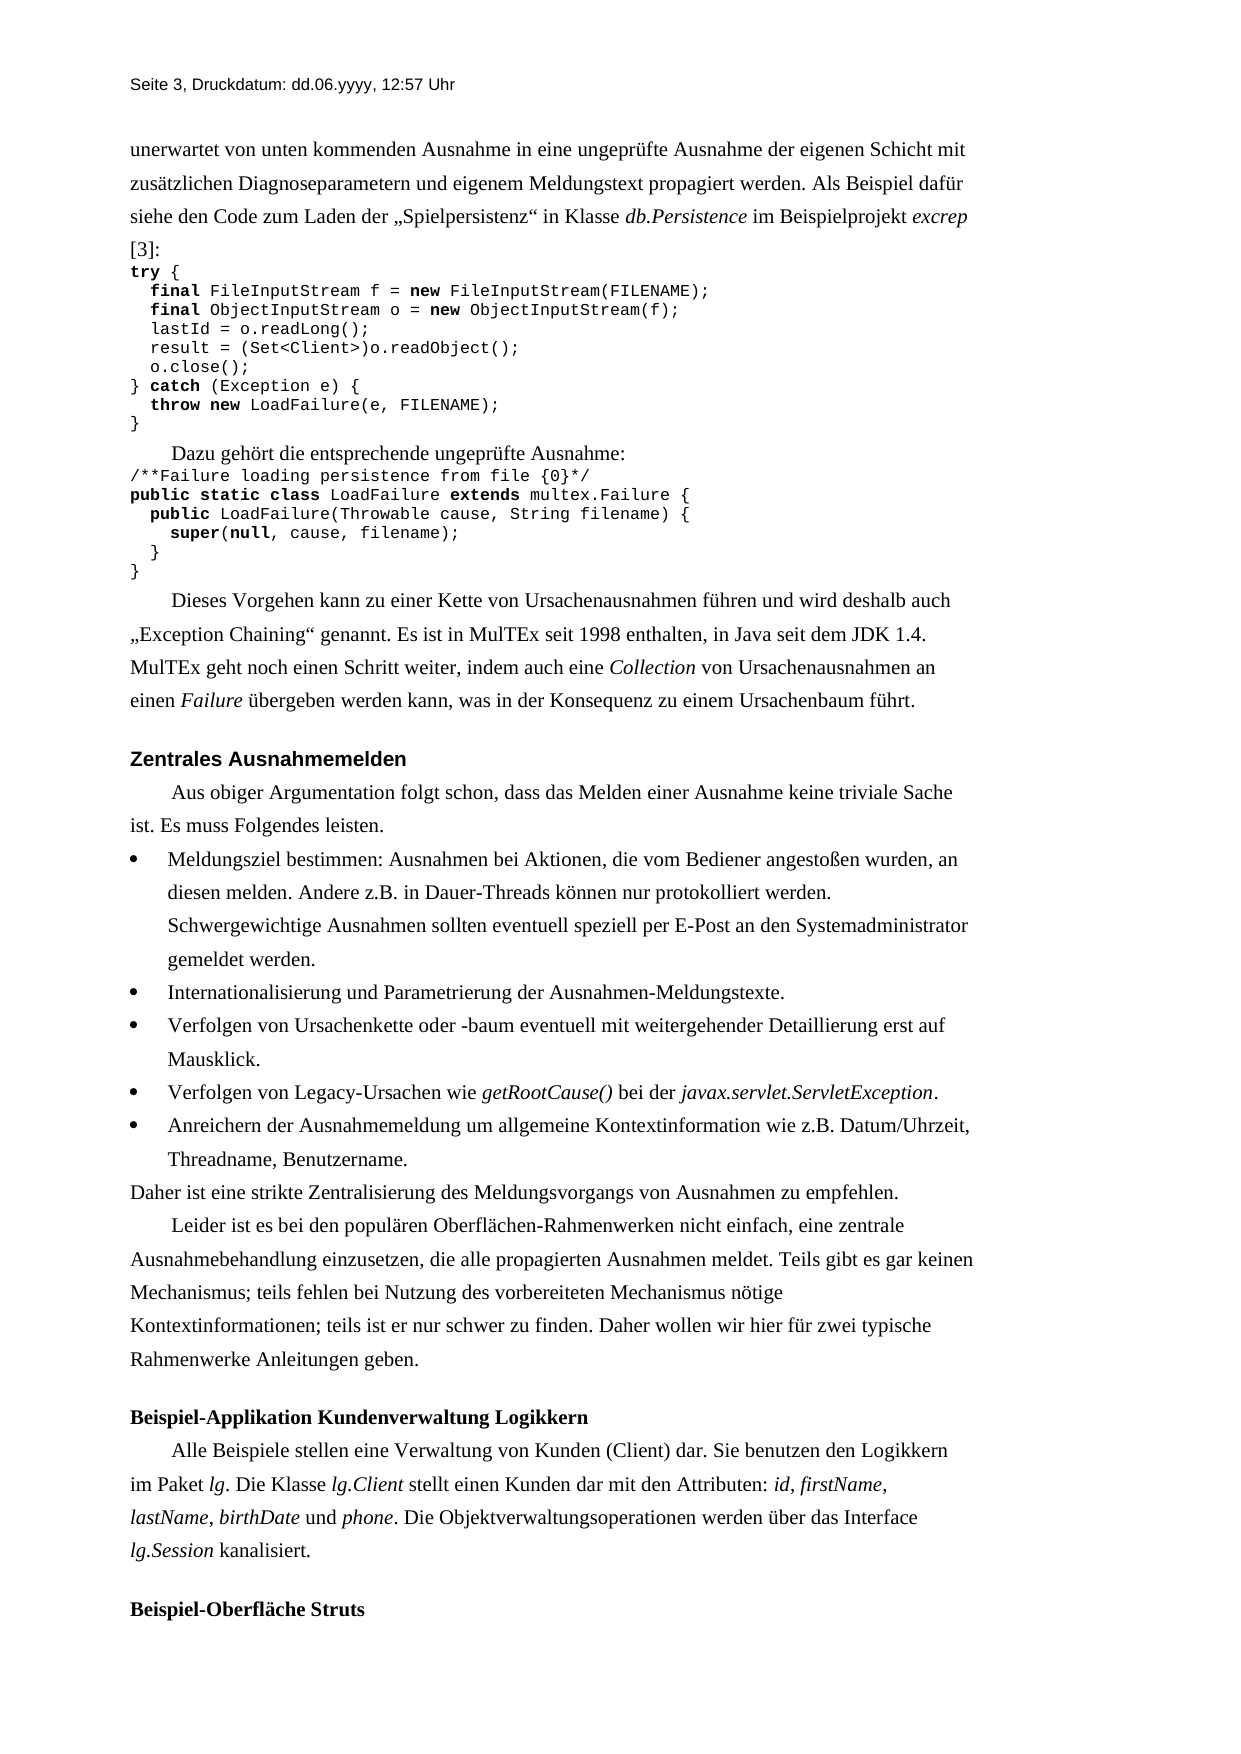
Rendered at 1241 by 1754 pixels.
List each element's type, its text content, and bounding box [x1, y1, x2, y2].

text } [130, 543, 974, 562]
text public static class LoadFailure extends multex.Failure { [130, 486, 974, 505]
text Aus obiger Argumentation folgt schon, dass das Melden einer Ausnahme keine triviale Sache ist. Es muss Folgendes leisten. [130, 773, 974, 839]
text } catch (Exception e) { [130, 377, 974, 396]
text } [130, 562, 974, 581]
text Dazu gehört die entsprechende ungeprüfte Ausnahme: [130, 434, 974, 467]
text Beispiel-Oberfläche Struts [130, 1589, 974, 1623]
text throw new LoadFailure(e, FILENAME); [130, 396, 974, 415]
text Beispiel-Applikation Kundenverwaltung Logikkern [130, 1398, 974, 1431]
text Alle Beispiele stellen eine Verwaltung von Kunden (Client) dar. Sie benutzen den Logikkern im Paket lg. Die Klasse lg.Client stellt einen Kunden dar mit den Attributen: id, firstName, lastName, birthDate und phone. Die Objektverwaltungsoperationen werden über das Interface lg.Session kanalisiert. [130, 1431, 974, 1564]
text super(null, cause, filename); [130, 524, 974, 543]
text try { [130, 263, 974, 282]
text unerwartet von unten kommenden Ausnahme in eine ungeprüfte Ausnahme der eigenen Schicht mit zusätzlichen Diagnoseparametern und eigenem Meldungstext propagiert werden. Als Beispiel dafür siehe den Code zum Laden der „Spielpersistenz“ in Klasse db.Persistence im Beispielprojekt excrep [3]: [130, 130, 974, 263]
text public LoadFailure(Throwable cause, String filename) { [130, 505, 974, 524]
list Anreichern der Ausnahmemeldung um allgemeine Kontextinformation wie z.B. Datum/Uhrzeit, Threadname, Benutzername. [130, 1106, 974, 1173]
text /**Failure loading persistence from file {0}*/ [130, 467, 974, 486]
list Verfolgen von Ursachenkette oder -baum eventuell mit weitergehender Detaillierung erst auf Mausklick. [130, 1006, 974, 1073]
text final ObjectInputStream o = new ObjectInputStream(f); [130, 301, 974, 320]
text Leider ist es bei den populären Oberflächen-Rahmenwerken nicht einfach, eine zentrale Ausnahmebehandlung einzusetzen, die alle propagierten Ausnahmen meldet. Teils gibt es gar keinen Mechanismus; teils fehlen bei Nutzung des vorbereiteten Mechanismus nötige Kontextinformationen; teils ist er nur schwer zu finden. Daher wollen wir hier für zwei typische Rahmenwerke Anleitungen geben. [130, 1206, 974, 1373]
text lastId = o.readLong(); [130, 320, 974, 339]
list Verfolgen von Legacy-Ursachen wie getRootCause() bei der javax.servlet.ServletException. [130, 1073, 974, 1106]
text result = (Set<Client>)o.readObject(); [130, 339, 974, 358]
text o.close(); [130, 358, 974, 377]
text final FileInputStream f = new FileInputStream(FILENAME); [130, 282, 974, 301]
text Daher ist eine strikte Zentralisierung des Meldungsvorgangs von Ausnahmen zu empfehlen. [130, 1173, 974, 1206]
text Zentrales Ausnahmemelden [130, 739, 974, 773]
list Meldungsziel bestimmen: Ausnahmen bei Aktionen, die vom Bediener angestoßen wurden, an diesen melden. Andere z.B. in Dauer-Threads können nur protokolliert werden. Schwergewichtige Ausnahmen sollten eventuell speziell per E-Post an den Systemadministrator gemeldet werden. [130, 839, 974, 973]
text Dieses Vorgehen kann zu einer Kette von Ursachenausnahmen führen und wird deshalb auch „Exception Chaining“ genannt. Es ist in MulTEx seit 1998 enthalten, in Java seit dem JDK 1.4. MulTEx geht noch einen Schritt weiter, indem auch eine Collection von Ursachenausnahmen an einen Failure übergeben werden kann, was in der Konsequenz zu einem Ursachenbaum führt. [130, 581, 974, 714]
text } [130, 415, 974, 434]
list Internationalisierung und Parametrierung der Ausnahmen-Meldungstexte. [130, 973, 974, 1006]
